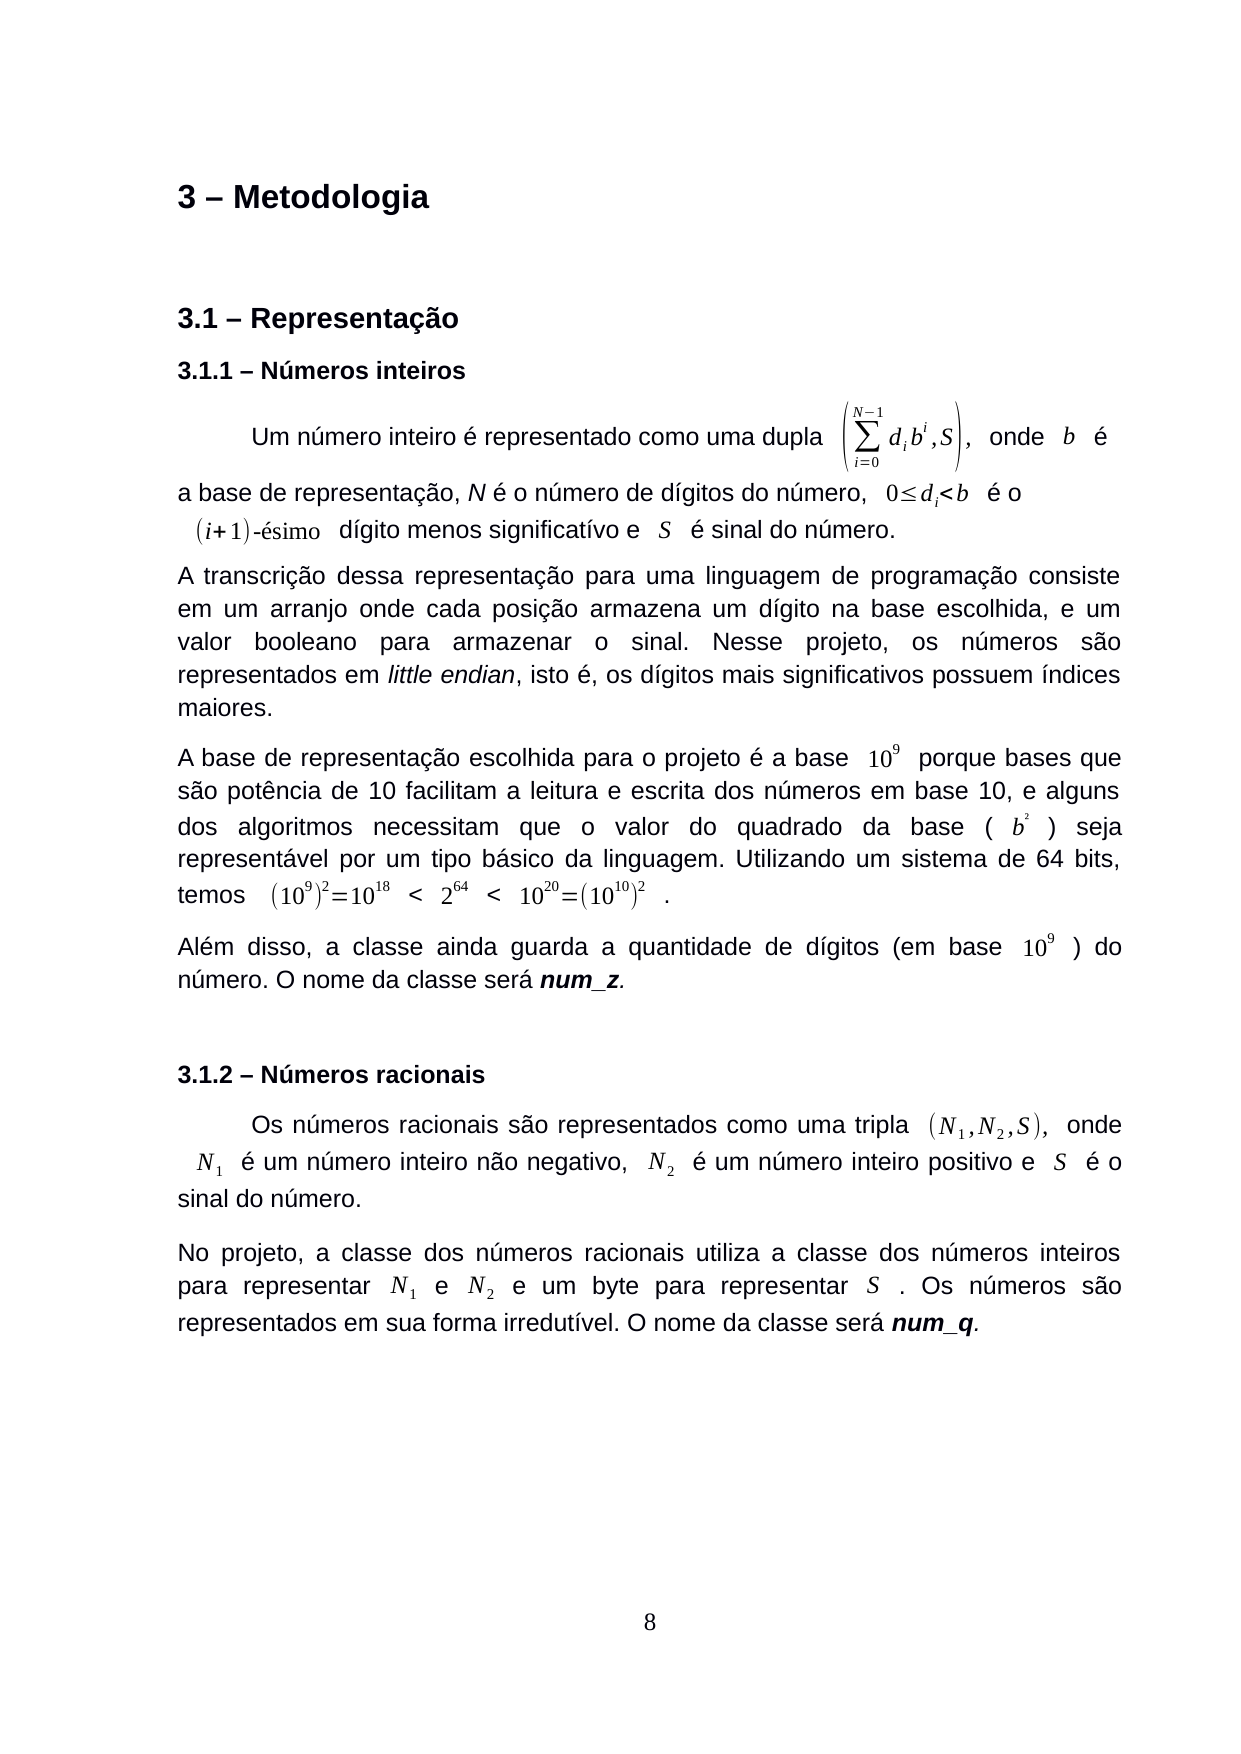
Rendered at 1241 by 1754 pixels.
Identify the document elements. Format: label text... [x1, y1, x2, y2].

text 3.1.1 – Números inteiros [177, 356, 1122, 385]
text 3.1 – Representação [177, 301, 1122, 334]
text Os números racionais são representados como uma triplaondeé um número inteiro não negativo,é um número inteiro positivo eé o sinal do número. [177, 1110, 1122, 1213]
text 3 – Metodologia [177, 177, 1122, 216]
text A base de representação escolhida para o projeto é a baseporque bases que são potência de 10 facilitam a leitura e escrita dos números em base 10, e alguns dos algoritmos necessitam que o valor do quadrado da base () seja representável por um tipo básico da linguagem. Utilizando um sistema de 64 bits, temos <<. [177, 741, 1122, 910]
text Um número inteiro é representado como uma duplaondeé a base de representação, N é o número de dígitos do número,é odígito menos significatívo eé sinal do número. [177, 400, 1122, 546]
text Além disso, a classe ainda guarda a quantidade de dígitos (em base) do número. O nome da classe será num_z. [177, 929, 1122, 994]
text A transcrição dessa representação para uma linguagem de programação consiste em um arranjo onde cada posição armazena um dígito na base escolhida, e um valor booleano para armazenar o sinal. Nesse projeto, os números são representados em little endian, isto é, os dígitos mais significativos possuem índices maiores. [177, 561, 1122, 721]
text No projeto, a classe dos números racionais utiliza a classe dos números inteiros para representaree um byte para representar. Os números são representados em sua forma irredutível. O nome da classe será num_q. [177, 1238, 1122, 1336]
text 3.1.2 – Números racionais [177, 1061, 1122, 1089]
